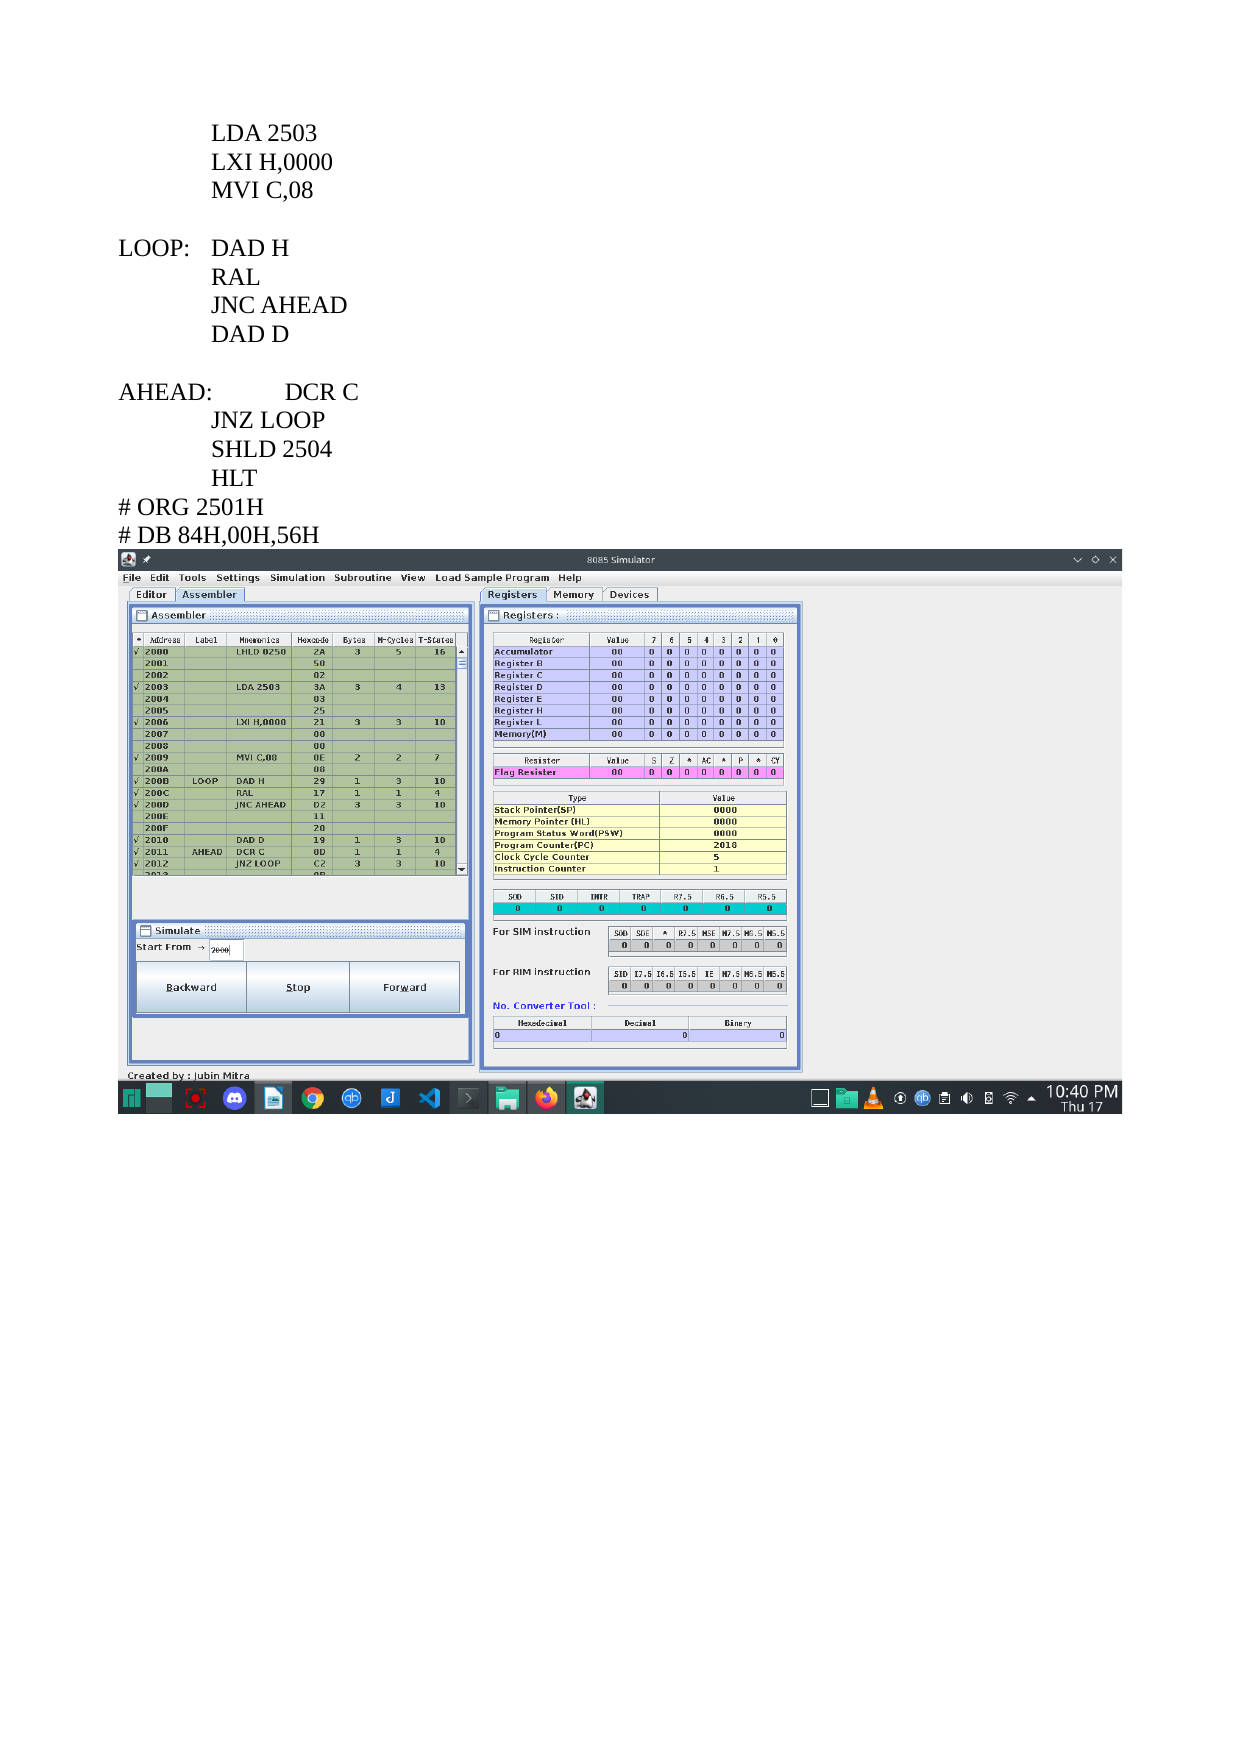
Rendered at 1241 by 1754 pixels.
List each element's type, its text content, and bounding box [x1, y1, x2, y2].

text RAL [118, 262, 1122, 291]
text # ORG 2501H [118, 492, 1122, 521]
text AHEAD: DCR C [118, 377, 1122, 406]
text SHLD 2504 [118, 434, 1122, 463]
text DAD D [118, 319, 1122, 348]
text LOOP: DAD H [118, 233, 1122, 262]
text LDA 2503 [118, 118, 1122, 147]
picture [118, 549, 1123, 1114]
text JNC AHEAD [118, 291, 1122, 319]
text MVI C,08 [118, 176, 1122, 204]
text # DB 84H,00H,56H [118, 521, 1122, 549]
text HLT [118, 463, 1122, 492]
text JNZ LOOP [118, 406, 1122, 434]
text LXI H,0000 [118, 147, 1122, 176]
